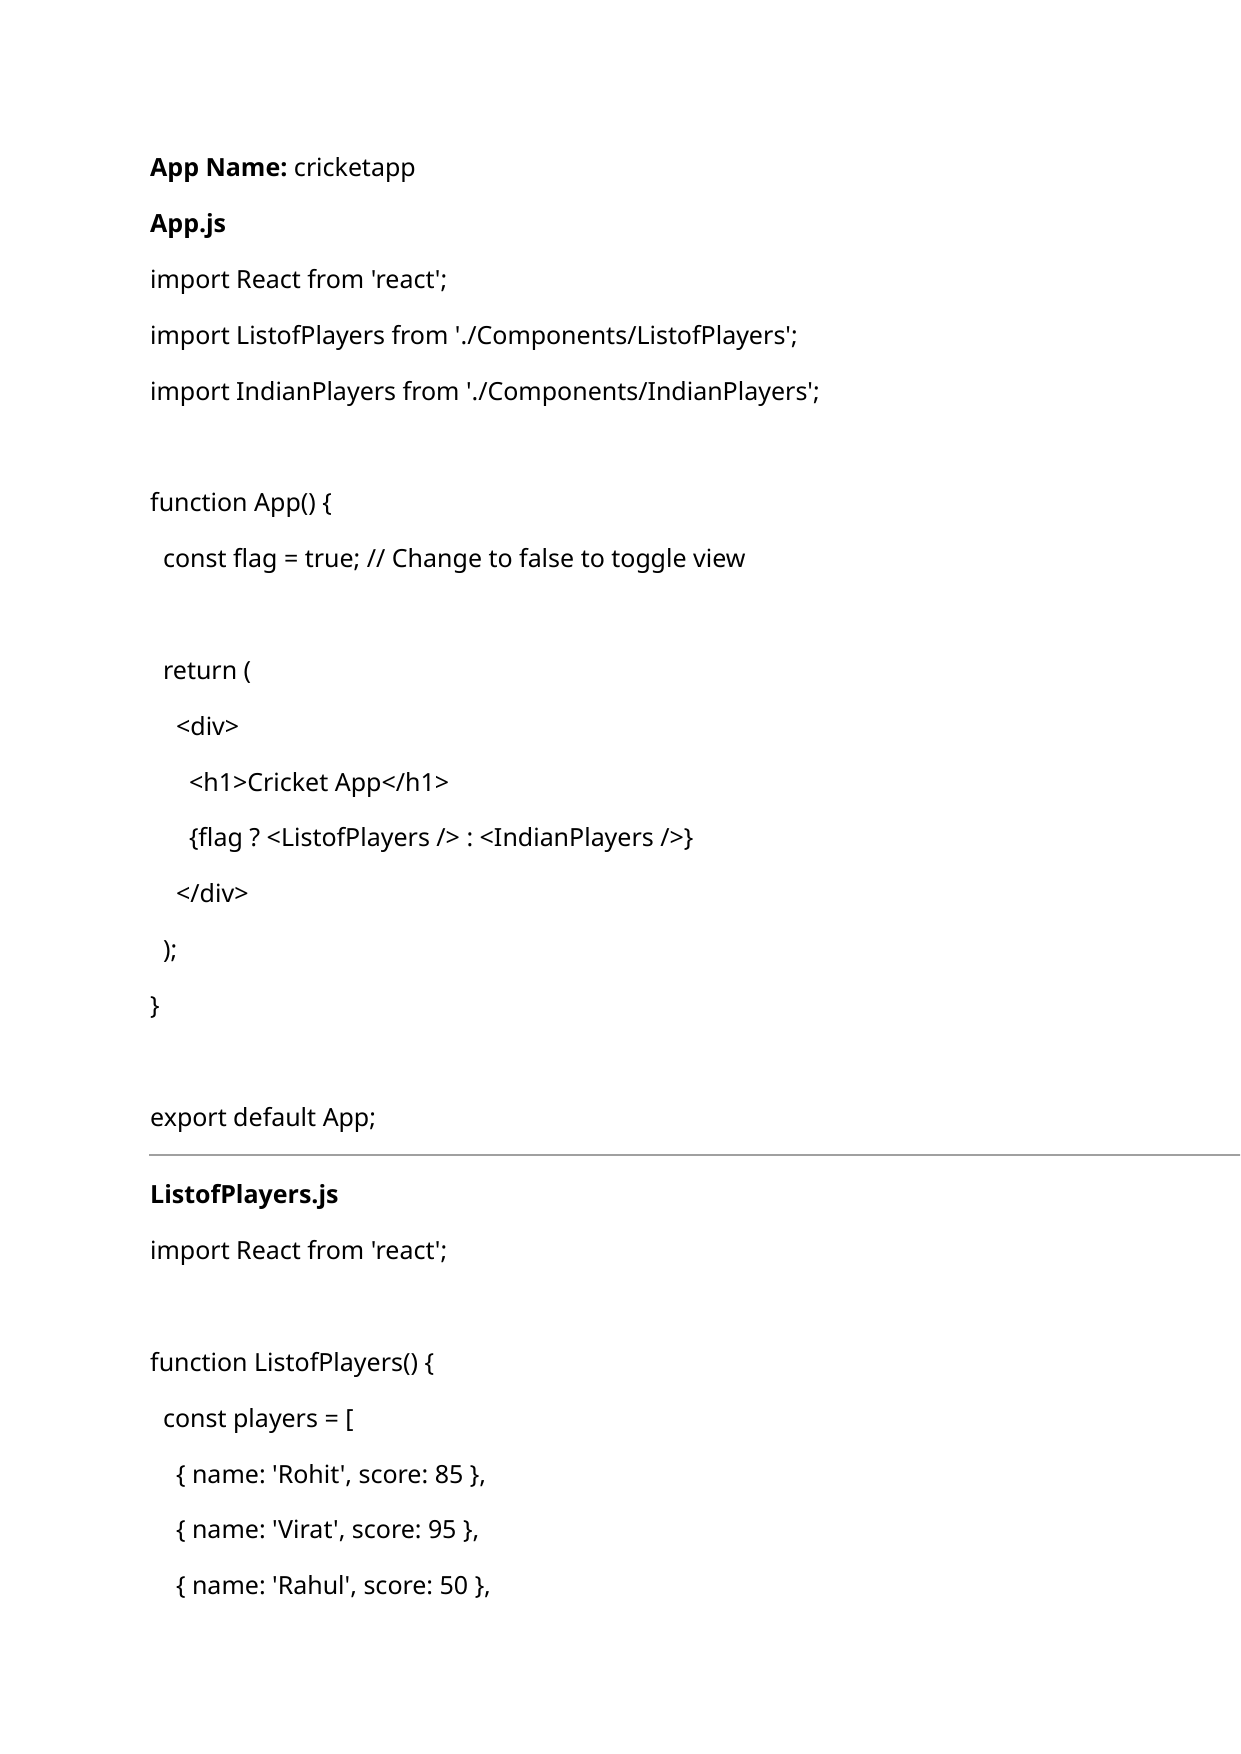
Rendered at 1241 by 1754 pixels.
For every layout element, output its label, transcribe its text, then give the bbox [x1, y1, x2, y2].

text </div> [150, 876, 1090, 910]
text <h1>Cricket App</h1> [150, 764, 1090, 798]
text const flag = true; // Change to false to toggle view [150, 541, 1090, 575]
text import React from 'react'; [150, 262, 1090, 296]
text export default App; [150, 1099, 1090, 1133]
text return ( [150, 652, 1090, 687]
text function App() { [150, 485, 1090, 519]
text import React from 'react'; [150, 1233, 1090, 1267]
text import IndianPlayers from './Components/IndianPlayers'; [150, 373, 1090, 407]
text ListofPlayers.js [150, 1177, 1090, 1211]
text App Name: cricketapp [150, 150, 1090, 184]
text { name: 'Rohit', score: 85 }, [150, 1456, 1090, 1490]
text import ListofPlayers from './Components/ListofPlayers'; [150, 317, 1090, 352]
text <div> [150, 708, 1090, 742]
text { name: 'Virat', score: 95 }, [150, 1512, 1090, 1546]
text function ListofPlayers() { [150, 1344, 1090, 1379]
text ); [150, 932, 1090, 966]
text const players = [ [150, 1400, 1090, 1434]
text } [150, 987, 1090, 1022]
text App.js [150, 206, 1090, 240]
text { name: 'Rahul', score: 50 }, [150, 1568, 1090, 1602]
text {flag ? <ListofPlayers /> : <IndianPlayers />} [150, 820, 1090, 854]
